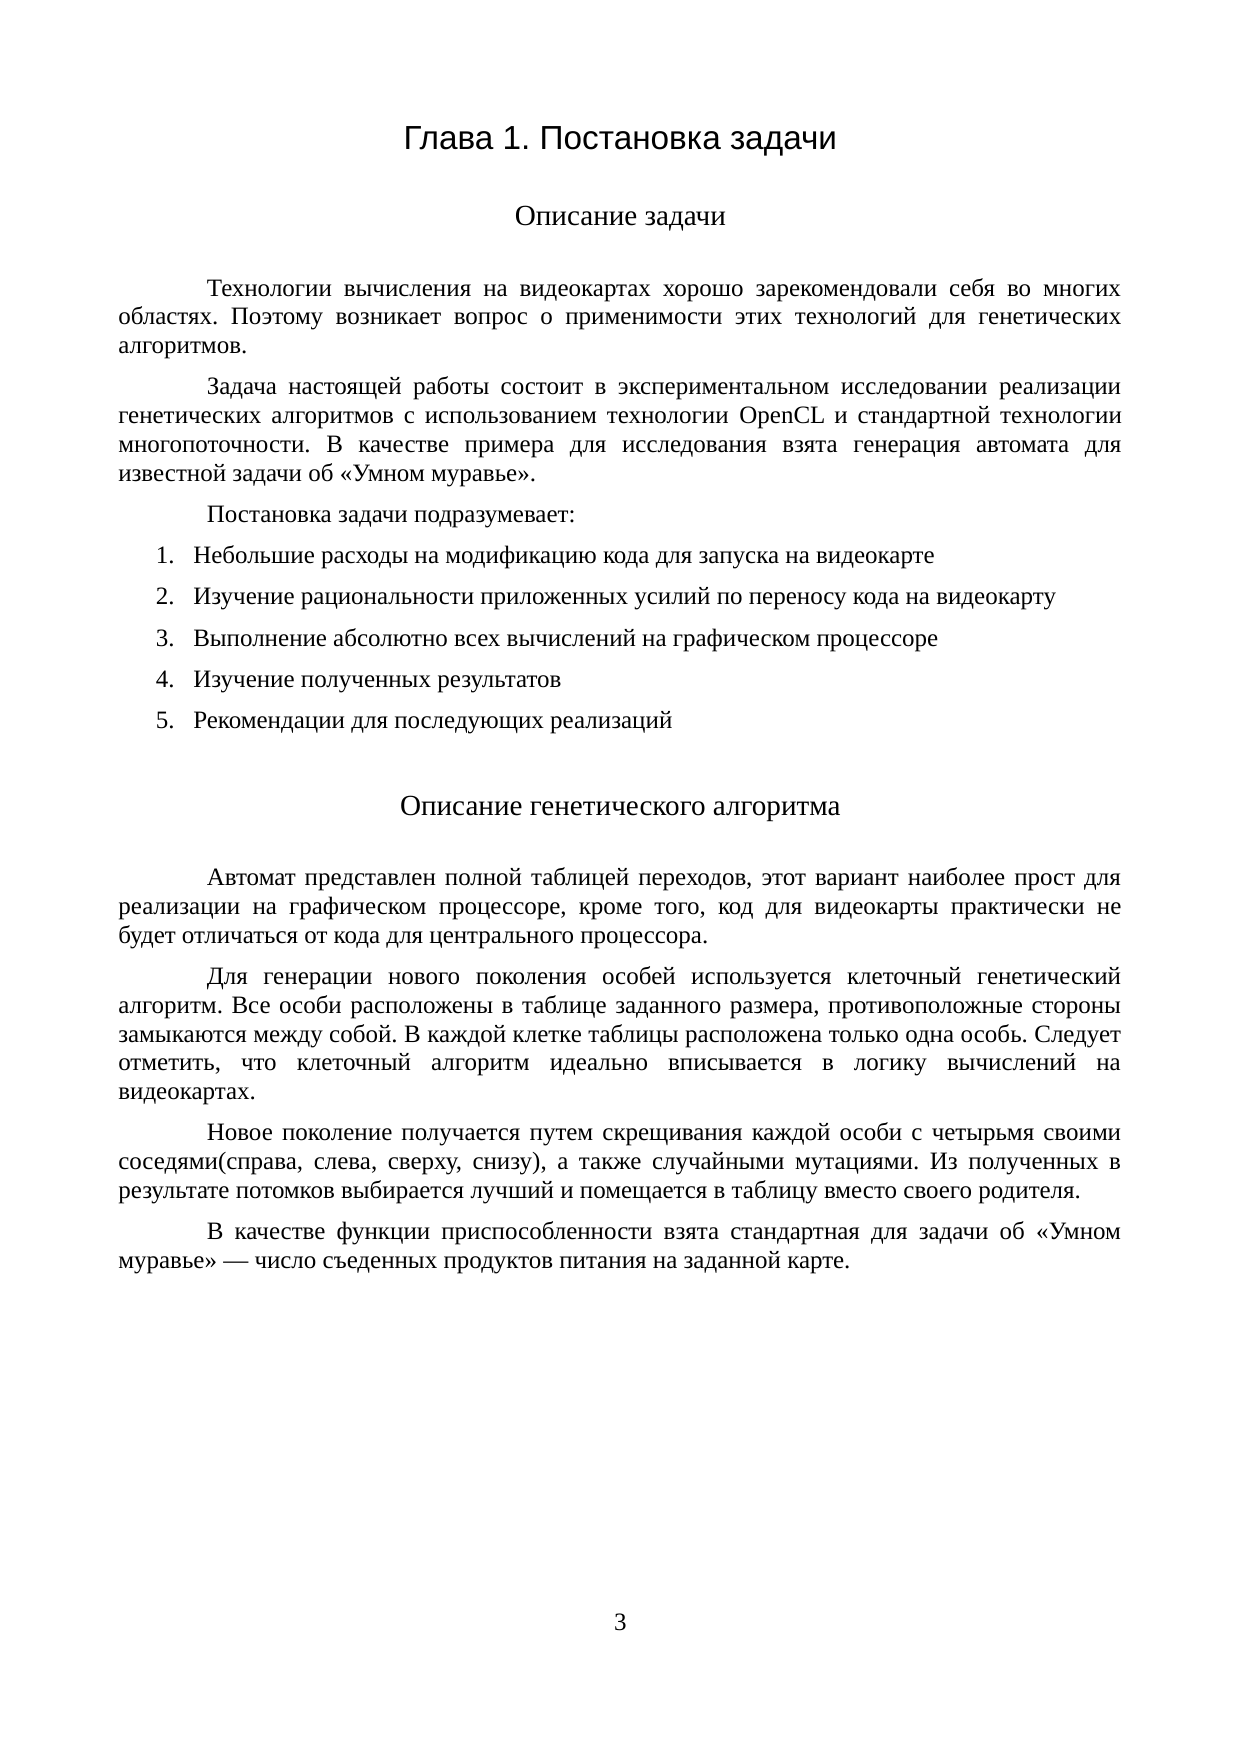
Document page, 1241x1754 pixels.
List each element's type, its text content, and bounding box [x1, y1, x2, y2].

text Постановка задачи подразумевает: [118, 499, 1122, 528]
list Выполнение абсолютно всех вычислений на графическом процессоре [156, 623, 1122, 651]
text Для генерации нового поколения особей используется клеточный генетический алгоритм. Все особи расположены в таблице заданного размера, противоположные стороны замыкаются между собой. В каждой клетке таблицы расположена только одна особь. Следует отметить, что клеточный алгоритм идеально вписывается в логику вычислений на видеокартах. [118, 961, 1122, 1105]
subtitle Описание генетического алгоритма [118, 788, 1122, 821]
text Задача настоящей работы состоит в экспериментальном исследовании реализации генетических алгоритмов с использованием технологии OpenCL и стандартной технологии многопоточности. В качестве примера для исследования взята генерация автомата для известной задачи об «Умном муравье». [118, 371, 1122, 486]
list Рекомендации для последующих реализаций [156, 705, 1122, 734]
list Изучение рациональности приложенных усилий по переносу кода на видеокарту [156, 581, 1122, 610]
list Изучение полученных результатов [156, 664, 1122, 693]
text Новое поколение получается путем скрещивания каждой особи с четырьмя своими соседями(справа, слева, сверху, снизу), а также случайными мутациями. Из полученных в результате потомков выбирается лучший и помещается в таблицу вместо своего родителя. [118, 1117, 1122, 1204]
text Технологии вычисления на видеокартах хорошо зарекомендовали себя во многих областях. Поэтому возникает вопрос о применимости этих технологий для генетических алгоритмов. [118, 273, 1122, 359]
text В качестве функции приспособленности взята стандартная для задачи об «Умном муравье» — число съеденных продуктов питания на заданной карте. [118, 1216, 1122, 1274]
text Автомат представлен полной таблицей переходов, этот вариант наиболее прост для реализации на графическом процессоре, кроме того, код для видеокарты практически не будет отличаться от кода для центрального процессора. [118, 862, 1122, 949]
list Небольшие расходы на модификацию кода для запуска на видеокарте [156, 540, 1122, 569]
subtitle Описание задачи [118, 198, 1122, 231]
subtitle Глава 1. Постановка задачи [118, 118, 1122, 157]
